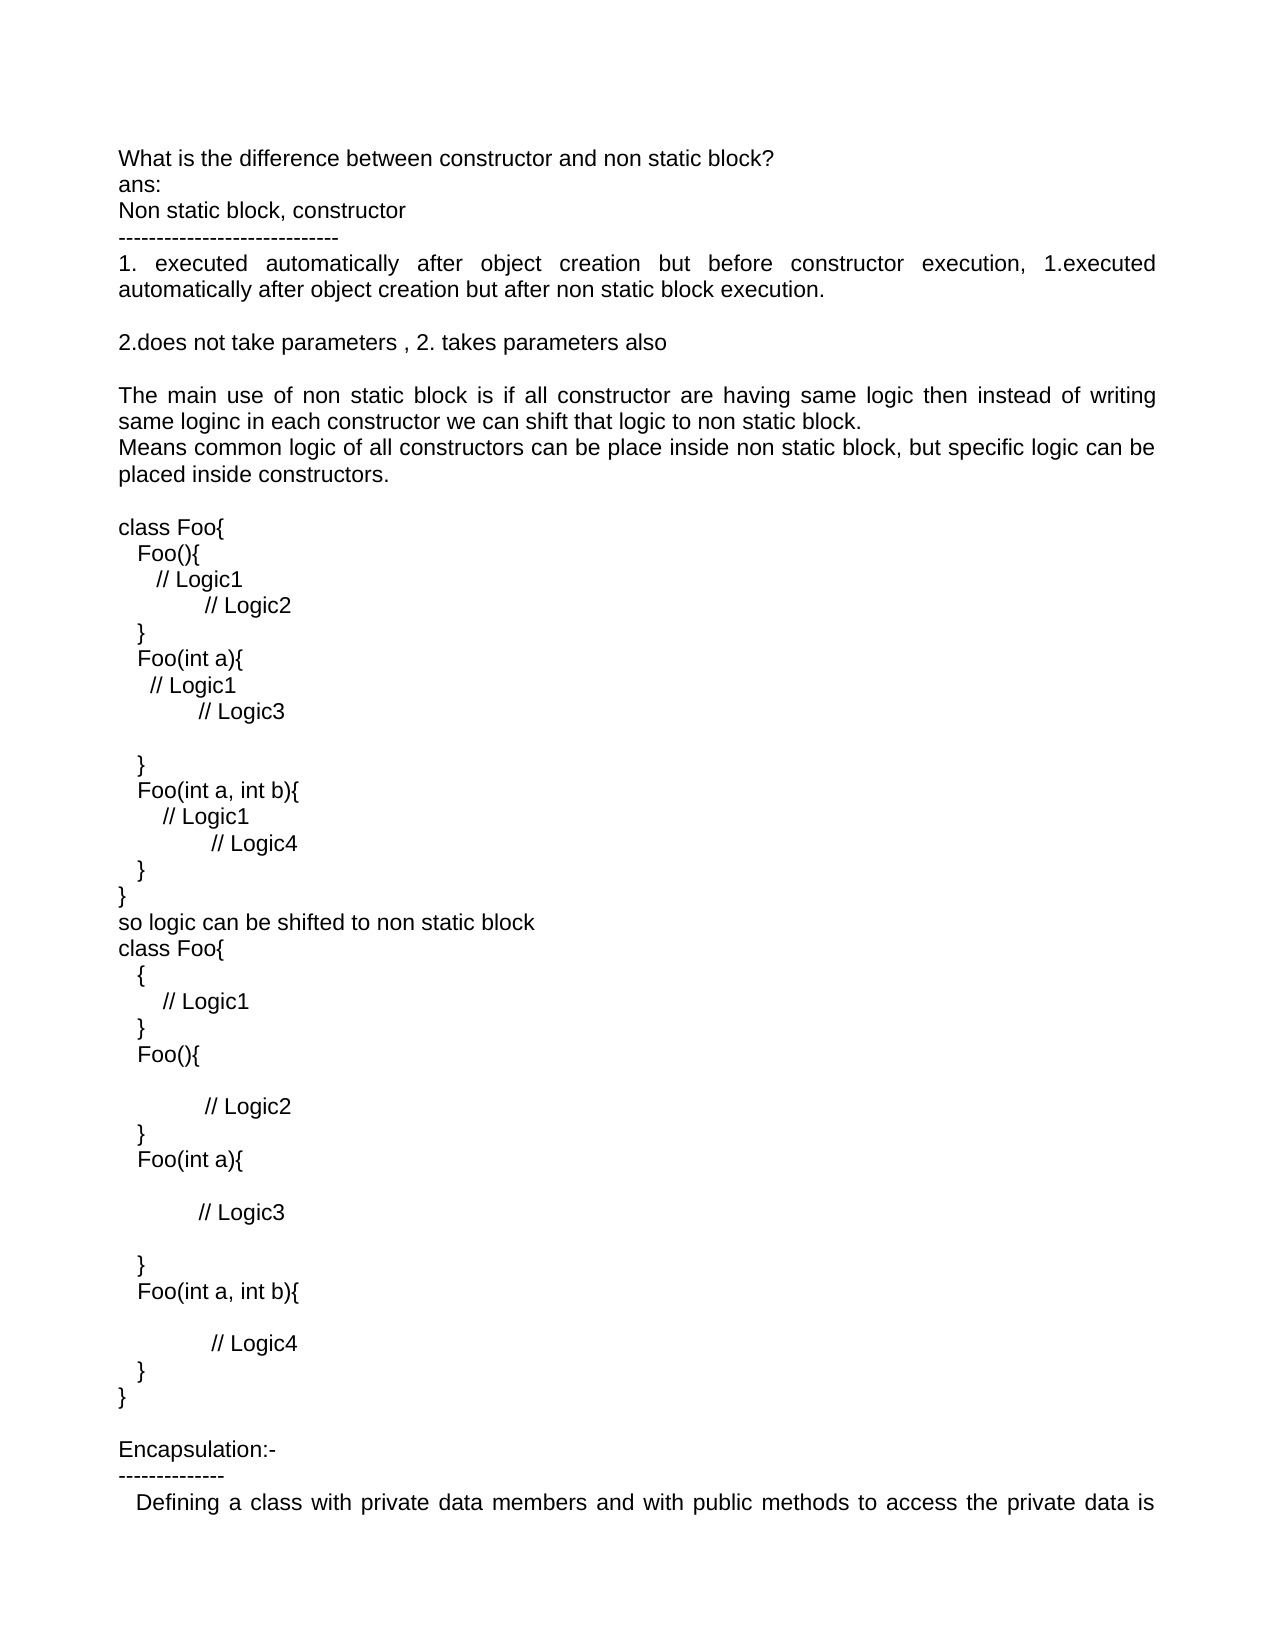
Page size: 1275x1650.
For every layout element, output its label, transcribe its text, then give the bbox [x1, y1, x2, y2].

text // Logic1 [118, 672, 1157, 698]
text class Foo{ [118, 935, 1157, 961]
text Encapsulation:- [118, 1436, 1157, 1462]
text What is the difference between constructor and non static block? [118, 144, 1157, 171]
text ----------------------------- [118, 223, 1157, 250]
text class Foo{ [118, 513, 1157, 540]
text } [118, 1251, 1157, 1278]
text Foo(int a, int b){ [118, 777, 1157, 803]
text Foo(int a){ [118, 645, 1157, 672]
text Foo(int a){ [118, 1146, 1157, 1172]
text so logic can be shifted to non static block [118, 909, 1157, 935]
text } [118, 1014, 1157, 1041]
text -------------- [118, 1462, 1157, 1488]
text // Logic4 [118, 830, 1157, 856]
text // Logic1 [118, 566, 1157, 592]
text Defining a class with private data members and with public methods to access the private data is [118, 1488, 1157, 1515]
text // Logic3 [118, 698, 1157, 724]
text } [118, 619, 1157, 645]
text { [118, 961, 1157, 988]
text // Logic1 [118, 803, 1157, 830]
text // Logic2 [118, 1093, 1157, 1119]
text } [118, 856, 1157, 882]
text Non static block, constructor [118, 197, 1157, 223]
text // Logic2 [118, 592, 1157, 619]
text } [118, 1383, 1157, 1409]
text 2.does not take parameters , 2. takes parameters also [118, 329, 1157, 355]
text } [118, 1357, 1157, 1383]
text Means common logic of all constructors can be place inside non static block, but specific logic can be placed inside constructors. [118, 434, 1157, 487]
text } [118, 1119, 1157, 1146]
text // Logic4 [118, 1330, 1157, 1357]
text Foo(){ [118, 1041, 1157, 1067]
text The main use of non static block is if all constructor are having same logic then instead of writing same loginc in each constructor we can shift that logic to non static block. [118, 382, 1157, 434]
text } [118, 751, 1157, 777]
text Foo(){ [118, 540, 1157, 566]
text } [118, 882, 1157, 909]
text // Logic1 [118, 988, 1157, 1014]
text 1. executed automatically after object creation but before constructor execution, 1.executed automatically after object creation but after non static block execution. [118, 250, 1157, 303]
text ans: [118, 171, 1157, 197]
text Foo(int a, int b){ [118, 1278, 1157, 1304]
text // Logic3 [118, 1199, 1157, 1225]
